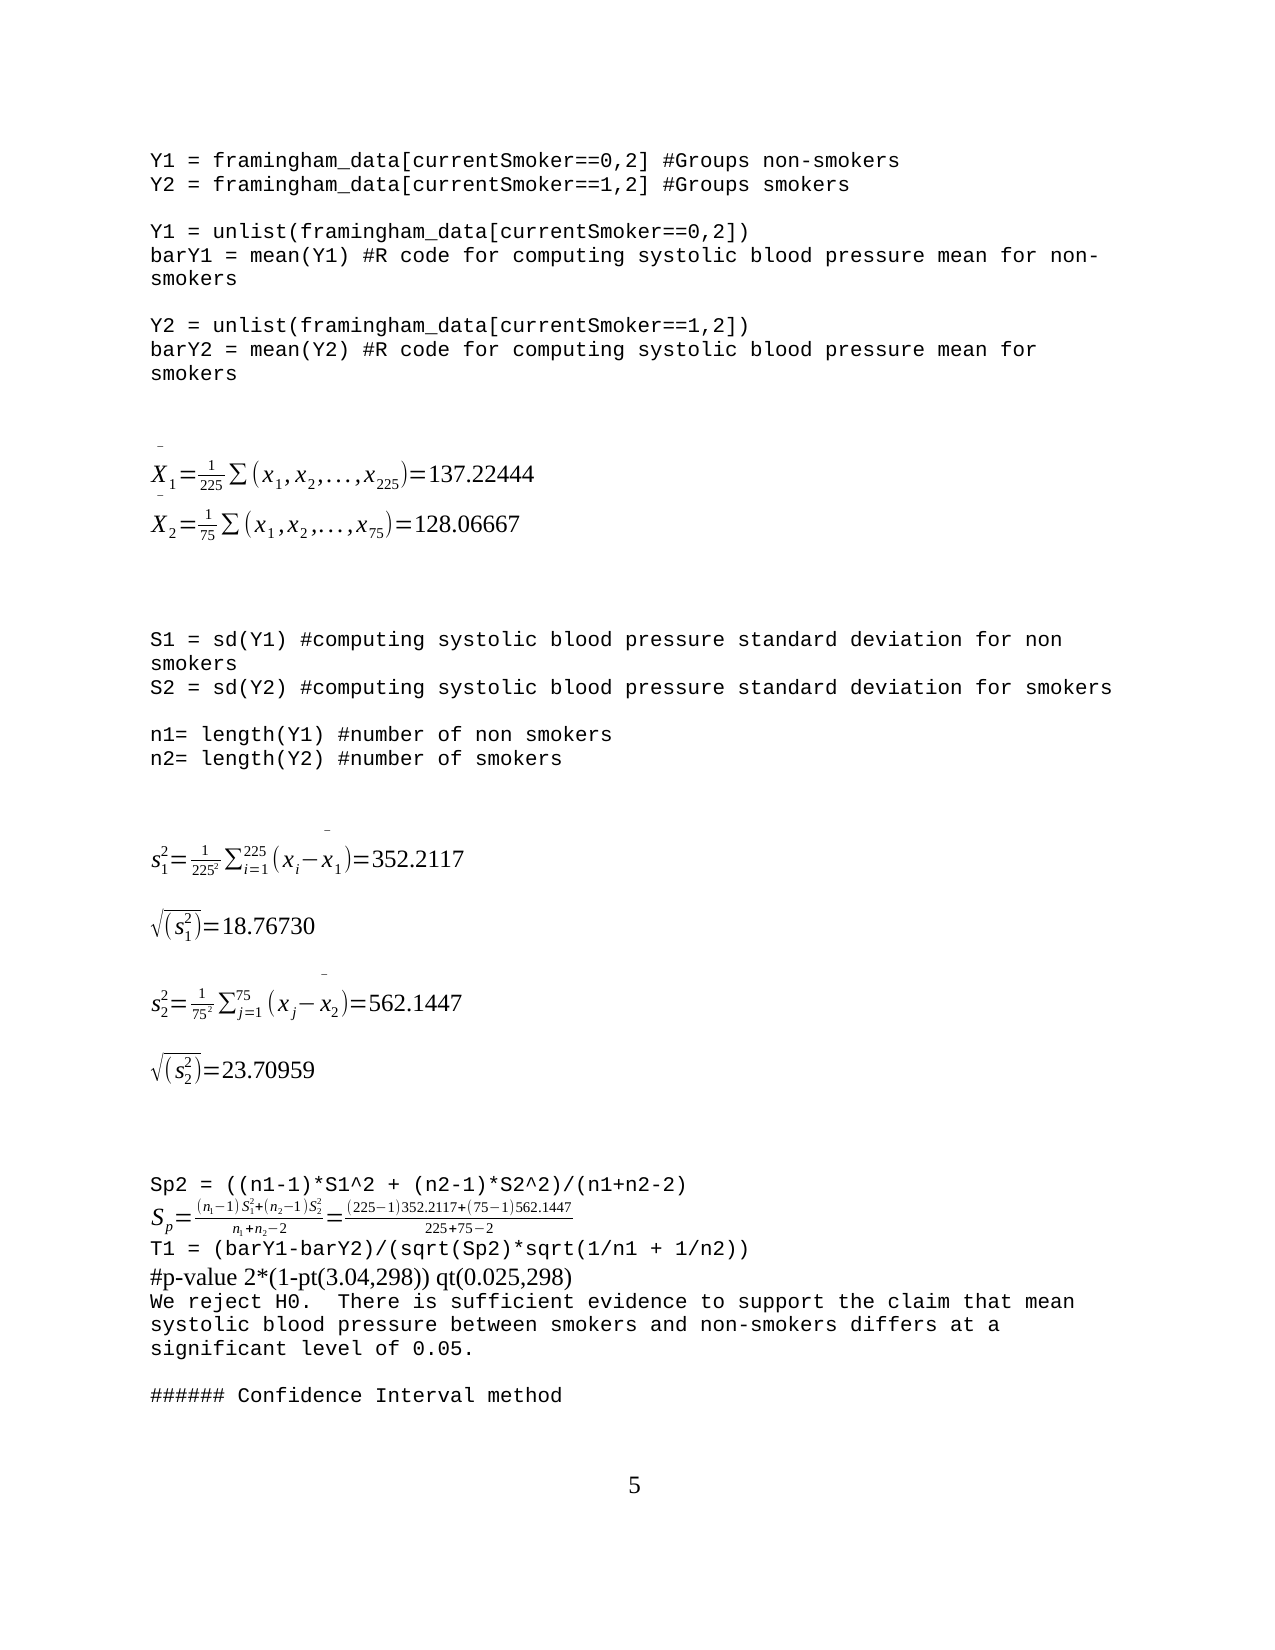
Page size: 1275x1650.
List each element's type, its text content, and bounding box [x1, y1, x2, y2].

text Y2 = framingham_data[currentSmoker==1,2] #Groups smokers [150, 174, 1125, 197]
text Y1 = unlist(framingham_data[currentSmoker==0,2]) [150, 221, 1125, 244]
text Y1 = framingham_data[currentSmoker==0,2] #Groups non-smokers [150, 150, 1125, 174]
text n2= length(Y2) #number of smokers [150, 748, 1125, 771]
text S1 = sd(Y1) #computing systolic blood pressure standard deviation for non smokers [150, 629, 1125, 677]
text Sp2 = ((n1-1)*S1^2 + (n2-1)*S2^2)/(n1+n2-2) [150, 1173, 1125, 1197]
text Y2 = unlist(framingham_data[currentSmoker==1,2]) [150, 316, 1125, 339]
text S2 = sd(Y2) #computing systolic blood pressure standard deviation for smokers [150, 677, 1125, 700]
text T1 = (barY1-barY2)/(sqrt(Sp2)*sqrt(1/n1 + 1/n2)) [150, 1238, 1125, 1262]
text #p-value 2*(1-pt(3.04,298)) qt(0.025,298) [150, 1262, 1125, 1291]
text barY2 = mean(Y2) #R code for computing systolic blood pressure mean for smokers [150, 339, 1125, 386]
text n1= length(Y1) #number of non smokers [150, 724, 1125, 748]
text ###### Confidence Interval method [150, 1385, 1125, 1409]
text barY1 = mean(Y1) #R code for computing systolic blood pressure mean for non-smokers [150, 244, 1125, 292]
text We reject H0. There is sufficient evidence to support the claim that mean systolic blood pressure between smokers and non-smokers differs at a significant level of 0.05. [150, 1291, 1125, 1362]
